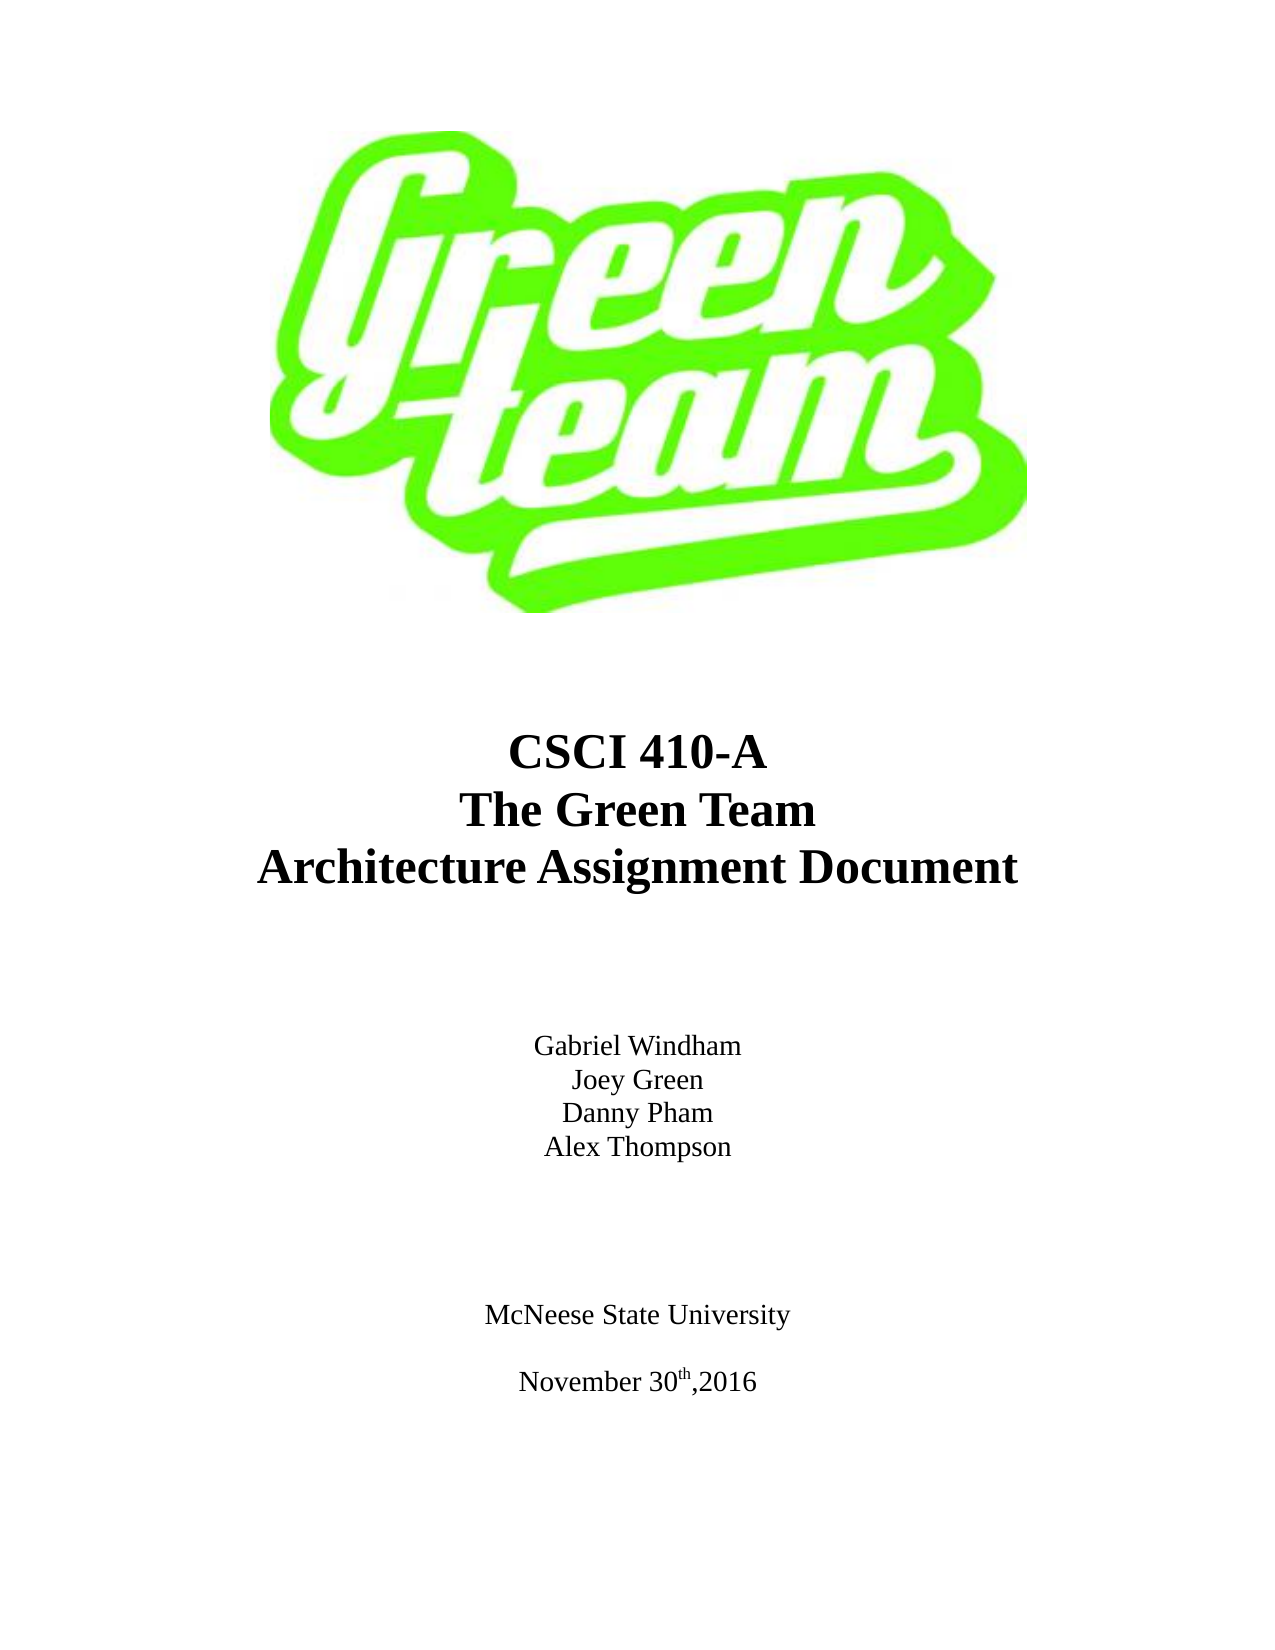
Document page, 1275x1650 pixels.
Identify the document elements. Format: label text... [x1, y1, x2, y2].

text Alex Thompson [118, 1129, 1157, 1163]
text Architecture Assignment Document [118, 837, 1157, 894]
picture [269, 131, 1027, 613]
text Danny Pham [118, 1096, 1157, 1129]
text McNeese State University [118, 1297, 1157, 1330]
text CSCI 410-A [118, 722, 1157, 779]
text November 30th,2016 [118, 1364, 1157, 1397]
text The Green Team [118, 779, 1157, 837]
text Gabriel Windham [118, 1028, 1157, 1062]
text Joey Green [118, 1062, 1157, 1096]
